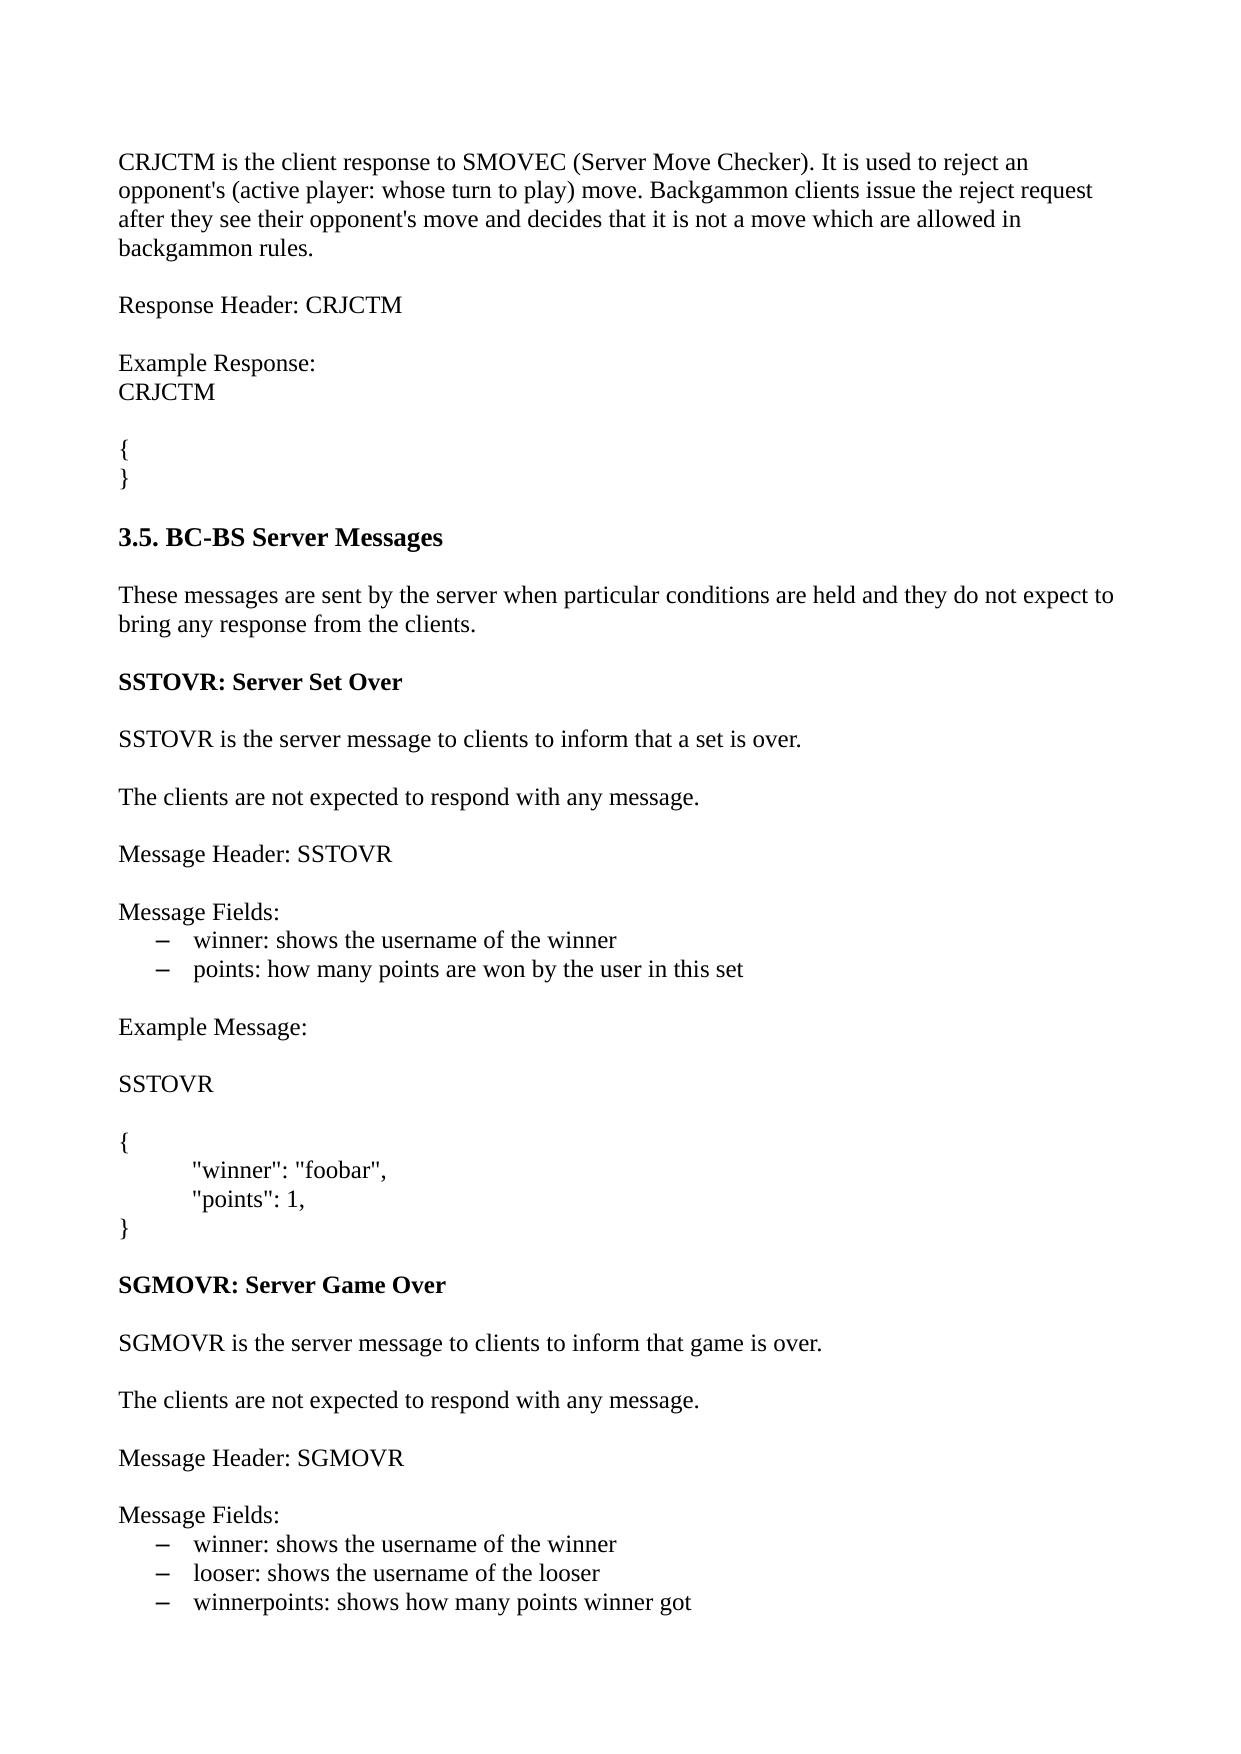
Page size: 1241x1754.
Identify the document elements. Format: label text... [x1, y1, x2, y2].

text { [118, 1127, 1122, 1156]
text These messages are sent by the server when particular conditions are held and they do not expect to bring any response from the clients. [118, 581, 1122, 638]
list winnerpoints: shows how many points winner got [156, 1587, 1122, 1616]
text "winner": "foobar", [118, 1156, 1122, 1184]
text Message Header: SGMOVR [118, 1443, 1122, 1472]
text SGMOVR: Server Game Over [118, 1271, 1122, 1299]
list looser: shows the username of the looser [156, 1558, 1122, 1587]
text SSTOVR is the server message to clients to inform that a set is over. [118, 724, 1122, 753]
text SSTOVR: Server Set Over [118, 667, 1122, 696]
text CRJCTM [118, 377, 1122, 406]
text 3.5. BC-BS Server Messages [118, 521, 1122, 552]
text } [118, 463, 1122, 492]
text Message Fields: [118, 1501, 1122, 1529]
list winner: shows the username of the winner [156, 1529, 1122, 1558]
text The clients are not expected to respond with any message. [118, 1386, 1122, 1414]
text Response Header: CRJCTM [118, 291, 1122, 319]
text Message Fields: [118, 897, 1122, 926]
text Example Message: [118, 1012, 1122, 1041]
text "points": 1, [118, 1184, 1122, 1213]
text CRJCTM is the client response to SMOVEC (Server Move Checker). It is used to reject an opponent's (active player: whose turn to play) move. Backgammon clients issue the reject request after they see their opponent's move and decides that it is not a move which are allowed in backgammon rules. [118, 147, 1122, 262]
text { [118, 434, 1122, 463]
text SGMOVR is the server message to clients to inform that game is over. [118, 1328, 1122, 1357]
text } [118, 1213, 1122, 1242]
text The clients are not expected to respond with any message. [118, 782, 1122, 811]
text SSTOVR [118, 1069, 1122, 1098]
text Example Response: [118, 348, 1122, 377]
list points: how many points are won by the user in this set [156, 954, 1122, 983]
text Message Header: SSTOVR [118, 839, 1122, 868]
list winner: shows the username of the winner [156, 926, 1122, 954]
